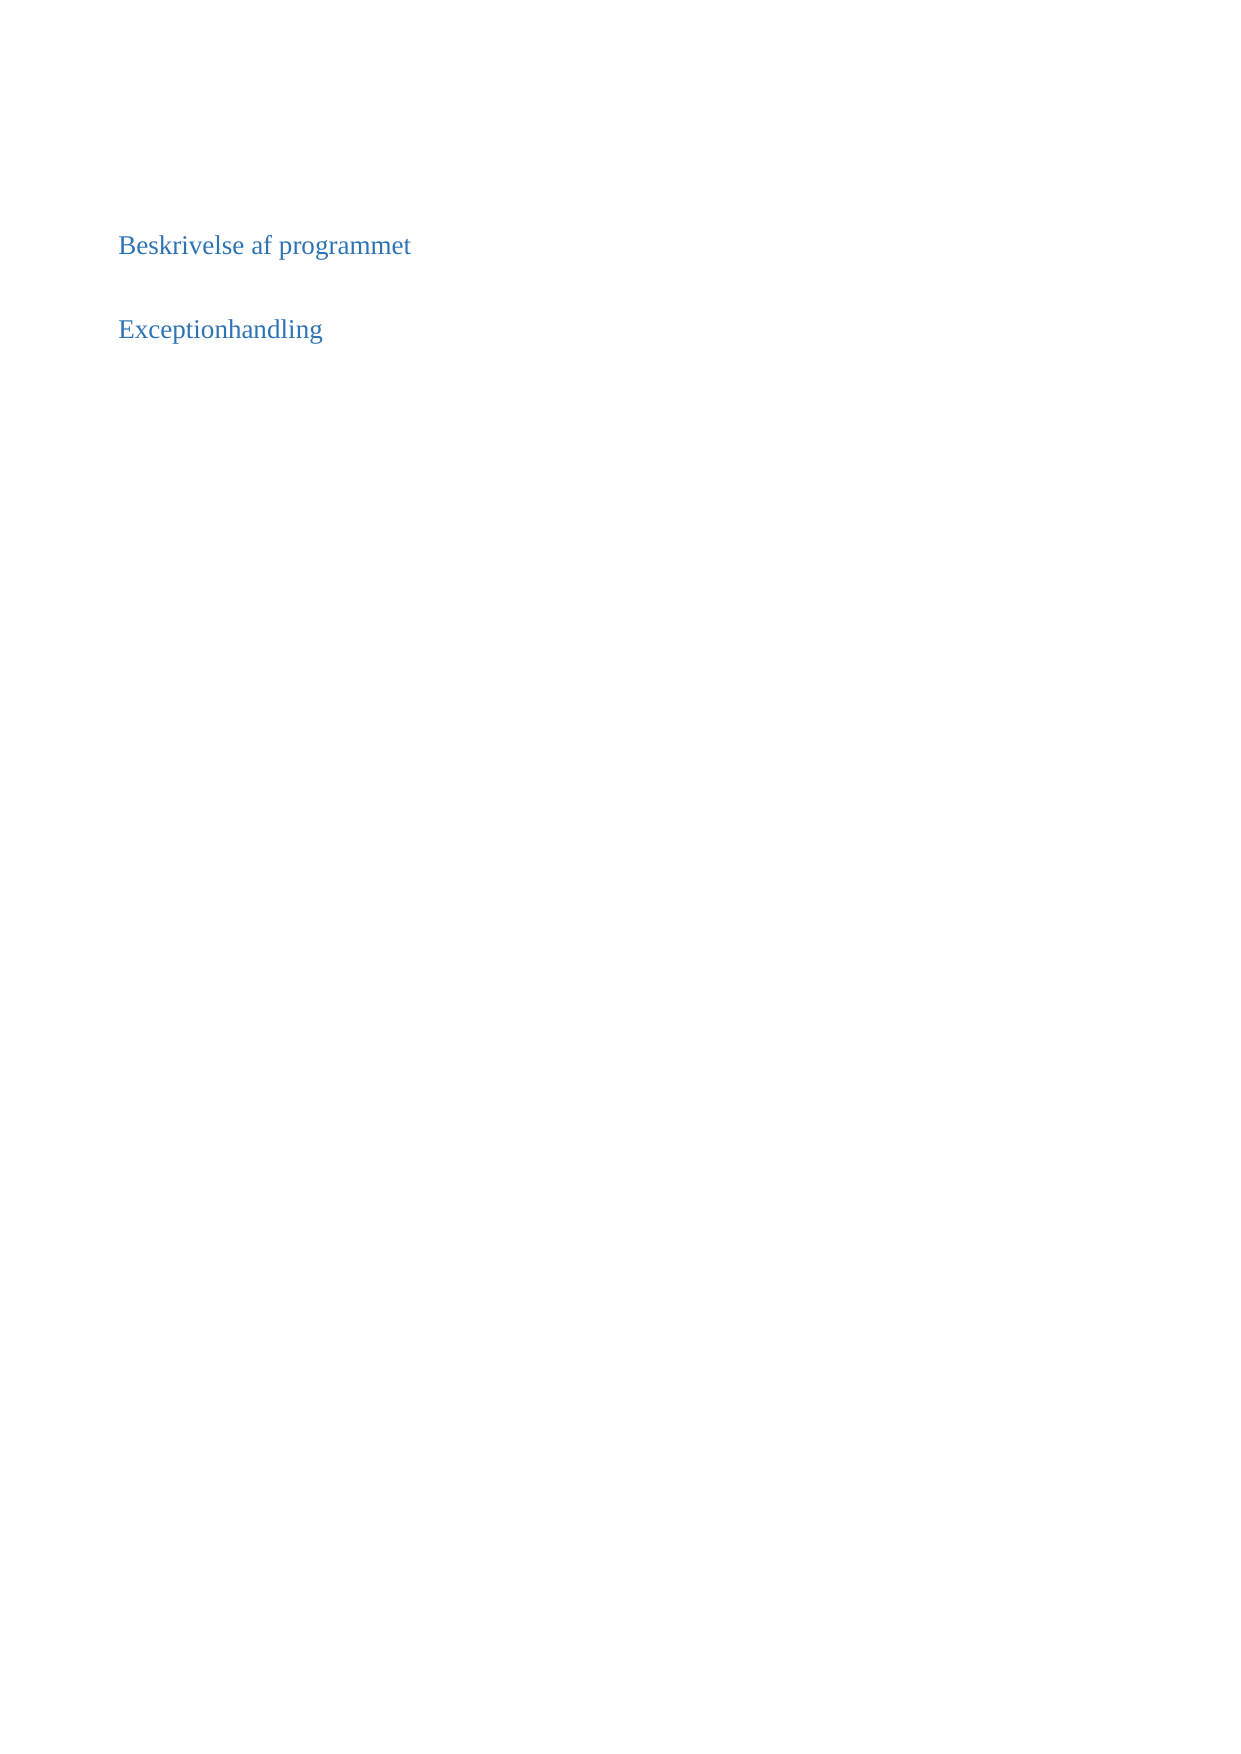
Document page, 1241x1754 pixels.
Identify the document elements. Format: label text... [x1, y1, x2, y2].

subtitle Exceptionhandling [118, 313, 1122, 344]
subtitle Beskrivelse af programmet [118, 229, 1122, 260]
